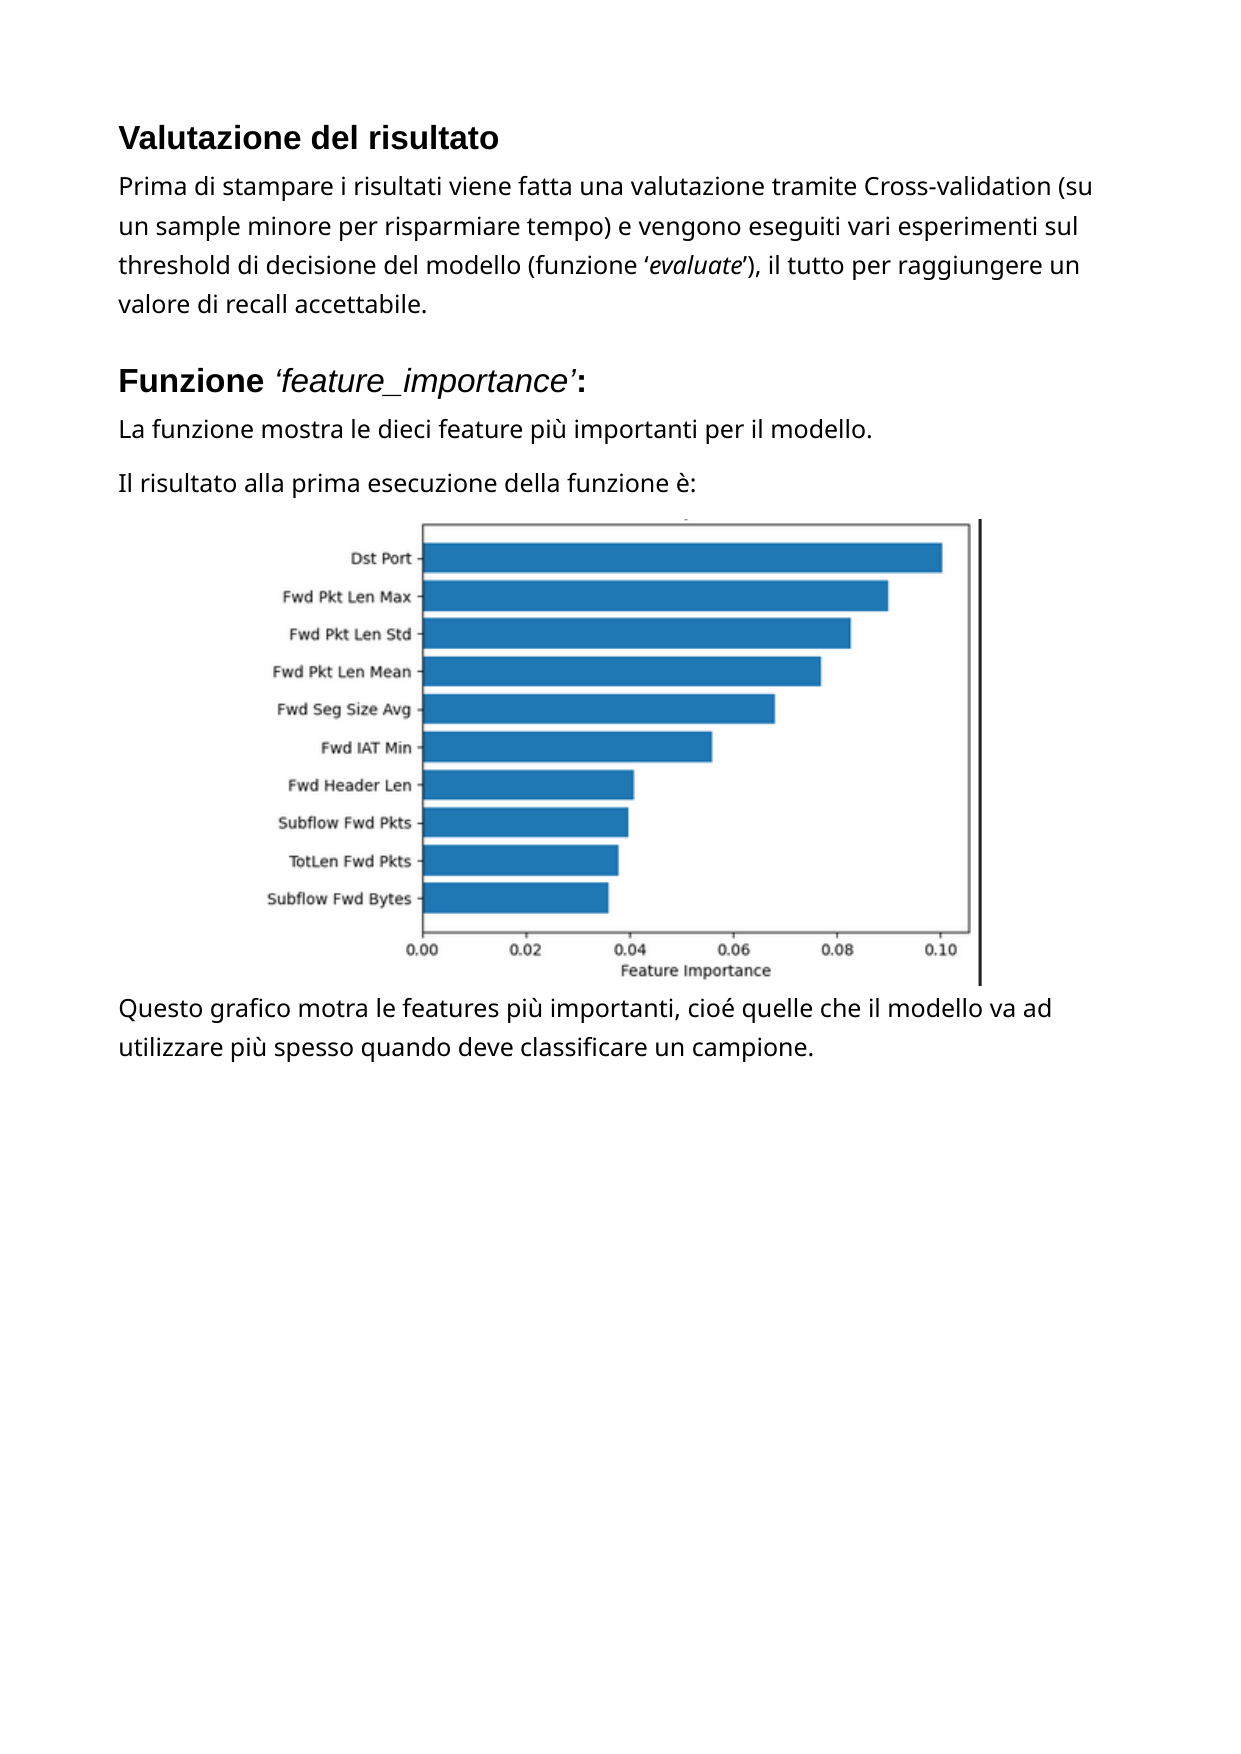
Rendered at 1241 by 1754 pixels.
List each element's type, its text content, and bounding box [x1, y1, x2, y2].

subtitle Valutazione del risultato [118, 118, 1122, 157]
text Prima di stampare i risultati viene fatta una valutazione tramite Cross-validation (su un sample minore per risparmiare tempo) e vengono eseguiti vari esperimenti sul threshold di decisione del modello (funzione ‘evaluate’), il tutto per raggiungere un valore di recall accettabile. [118, 169, 1122, 321]
text Il risultato alla prima esecuzione della funzione è: [118, 466, 1122, 500]
text Questo grafico motra le features più importanti, cioé quelle che il modello va ad utilizzare più spesso quando deve classificare un campione. [118, 519, 1122, 1063]
picture [258, 519, 982, 986]
text La funzione mostra le dieci feature più importanti per il modello. [118, 412, 1122, 446]
subtitle Funzione ‘feature_importance’: [118, 361, 1122, 399]
